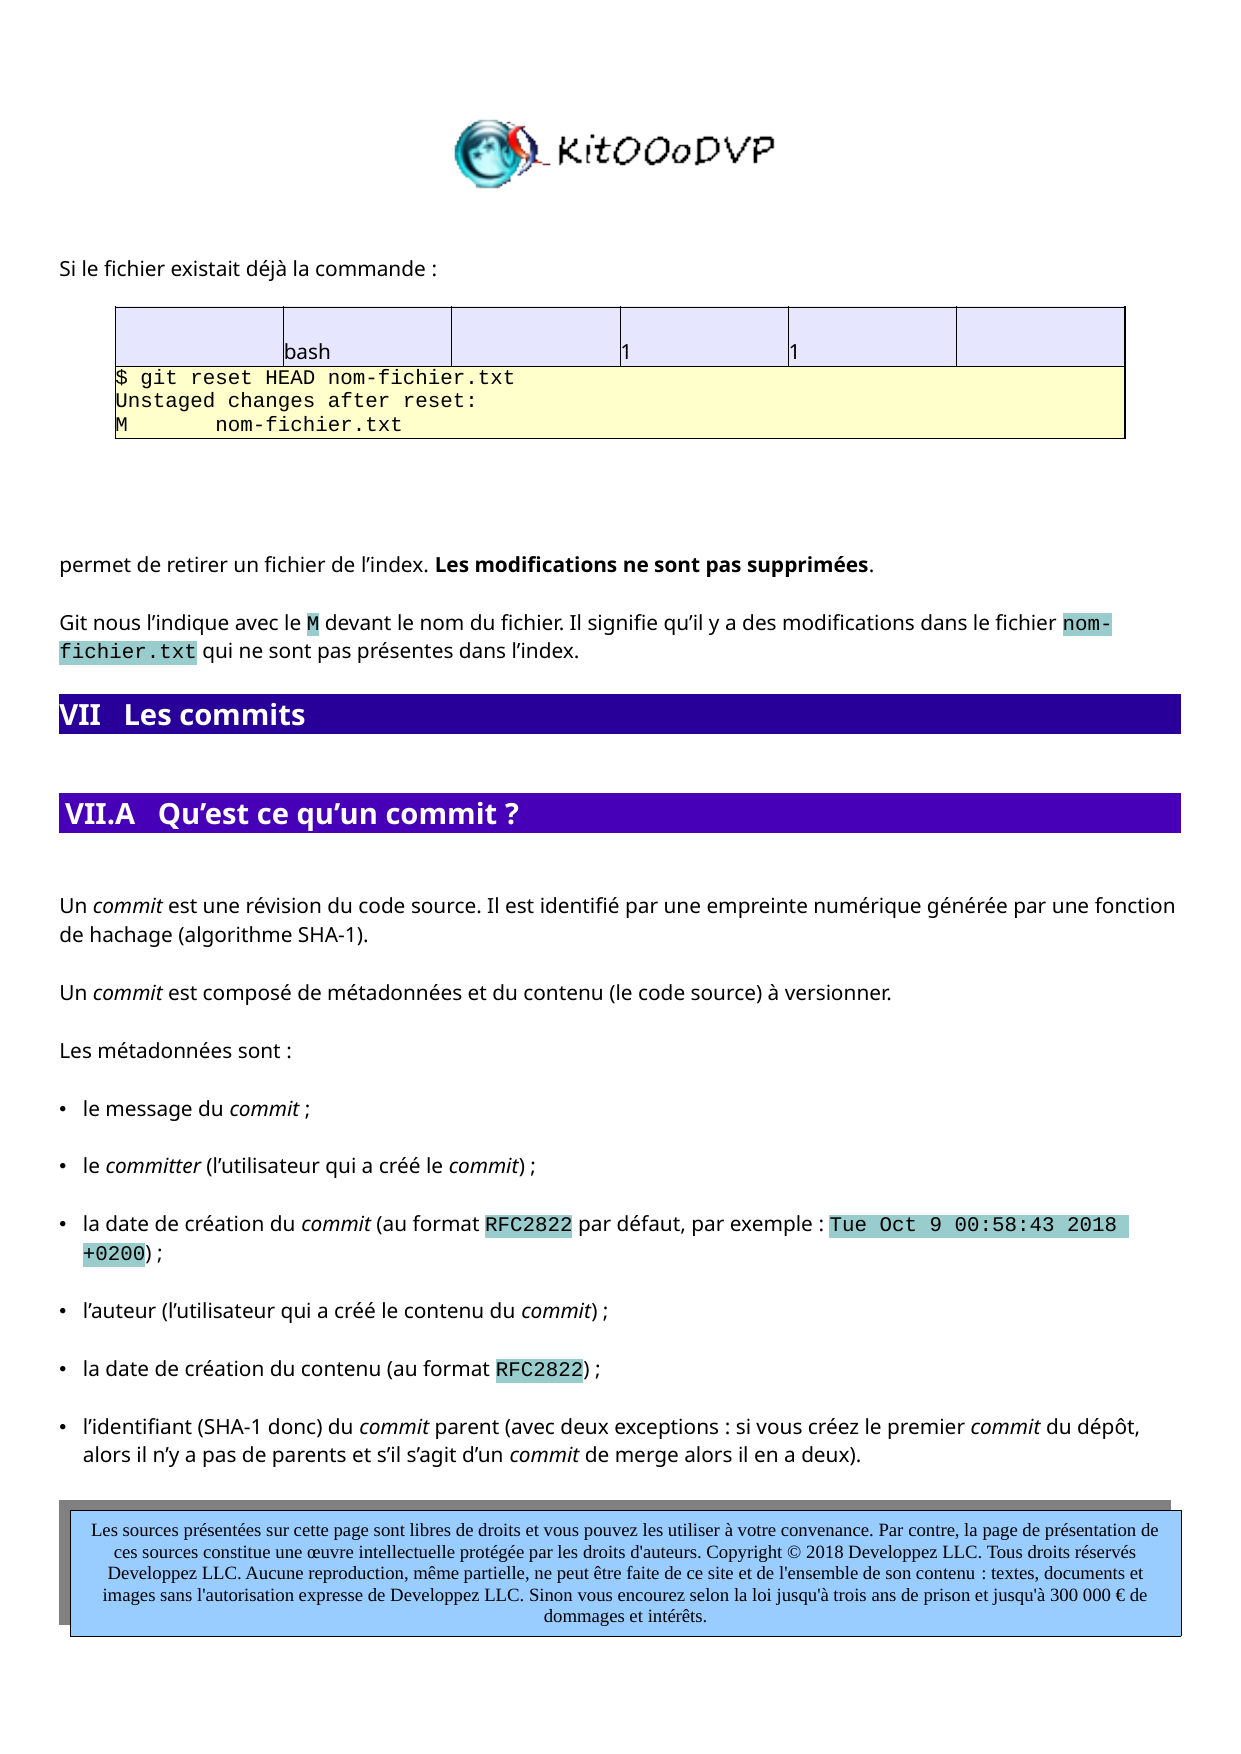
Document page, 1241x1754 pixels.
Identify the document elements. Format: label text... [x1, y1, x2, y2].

table_header 1 [621, 308, 788, 366]
picture [453, 118, 781, 191]
table_header 1 [789, 308, 956, 366]
list l’identifiant (SHA-1 donc) du commit parent (avec deux exceptions : si vous créez le premier commit du dépôt, alors il n’y a pas de parents et s’il s’agit d’un commit de merge alors il en a deux). [59, 1412, 1181, 1469]
list la date de création du contenu (au format RFC2822) ; [59, 1354, 1181, 1383]
text Un commit est composé de métadonnées et du contenu (le code source) à versionner. [59, 978, 1181, 1006]
text Les métadonnées sont : [59, 1036, 1181, 1064]
text permet de retirer un fichier de l’index. Les modifications ne sont pas supprimées. [59, 550, 1181, 578]
subtitle Les commits [59, 694, 1181, 734]
table_header [116, 308, 283, 366]
subtitle Qu’est ce qu’un commit ? [59, 793, 1181, 833]
table_header [957, 308, 1124, 366]
text Git nous l’indique avec le M devant le nom du fichier. Il signifie qu’il y a des modifications dans le fichier nom-fichier.txt qui ne sont pas présentes dans l’index. [59, 608, 1181, 665]
list le committer (l’utilisateur qui a créé le commit) ; [59, 1152, 1181, 1180]
list l’auteur (l’utilisateur qui a créé le contenu du commit) ; [59, 1296, 1181, 1324]
table_header [452, 308, 620, 366]
list la date de création du commit (au format RFC2822 par défaut, par exemple : Tue Oct 9 00:58:43 2018 +0200) ; [59, 1209, 1181, 1267]
list le message du commit ; [59, 1094, 1181, 1122]
text Un commit est une révision du code source. Il est identifié par une empreinte numérique générée par une fonction de hachage (algorithme SHA-1). [59, 892, 1181, 948]
text Si le fichier existait déjà la commande : [59, 254, 1181, 283]
table_header bash [284, 308, 451, 366]
